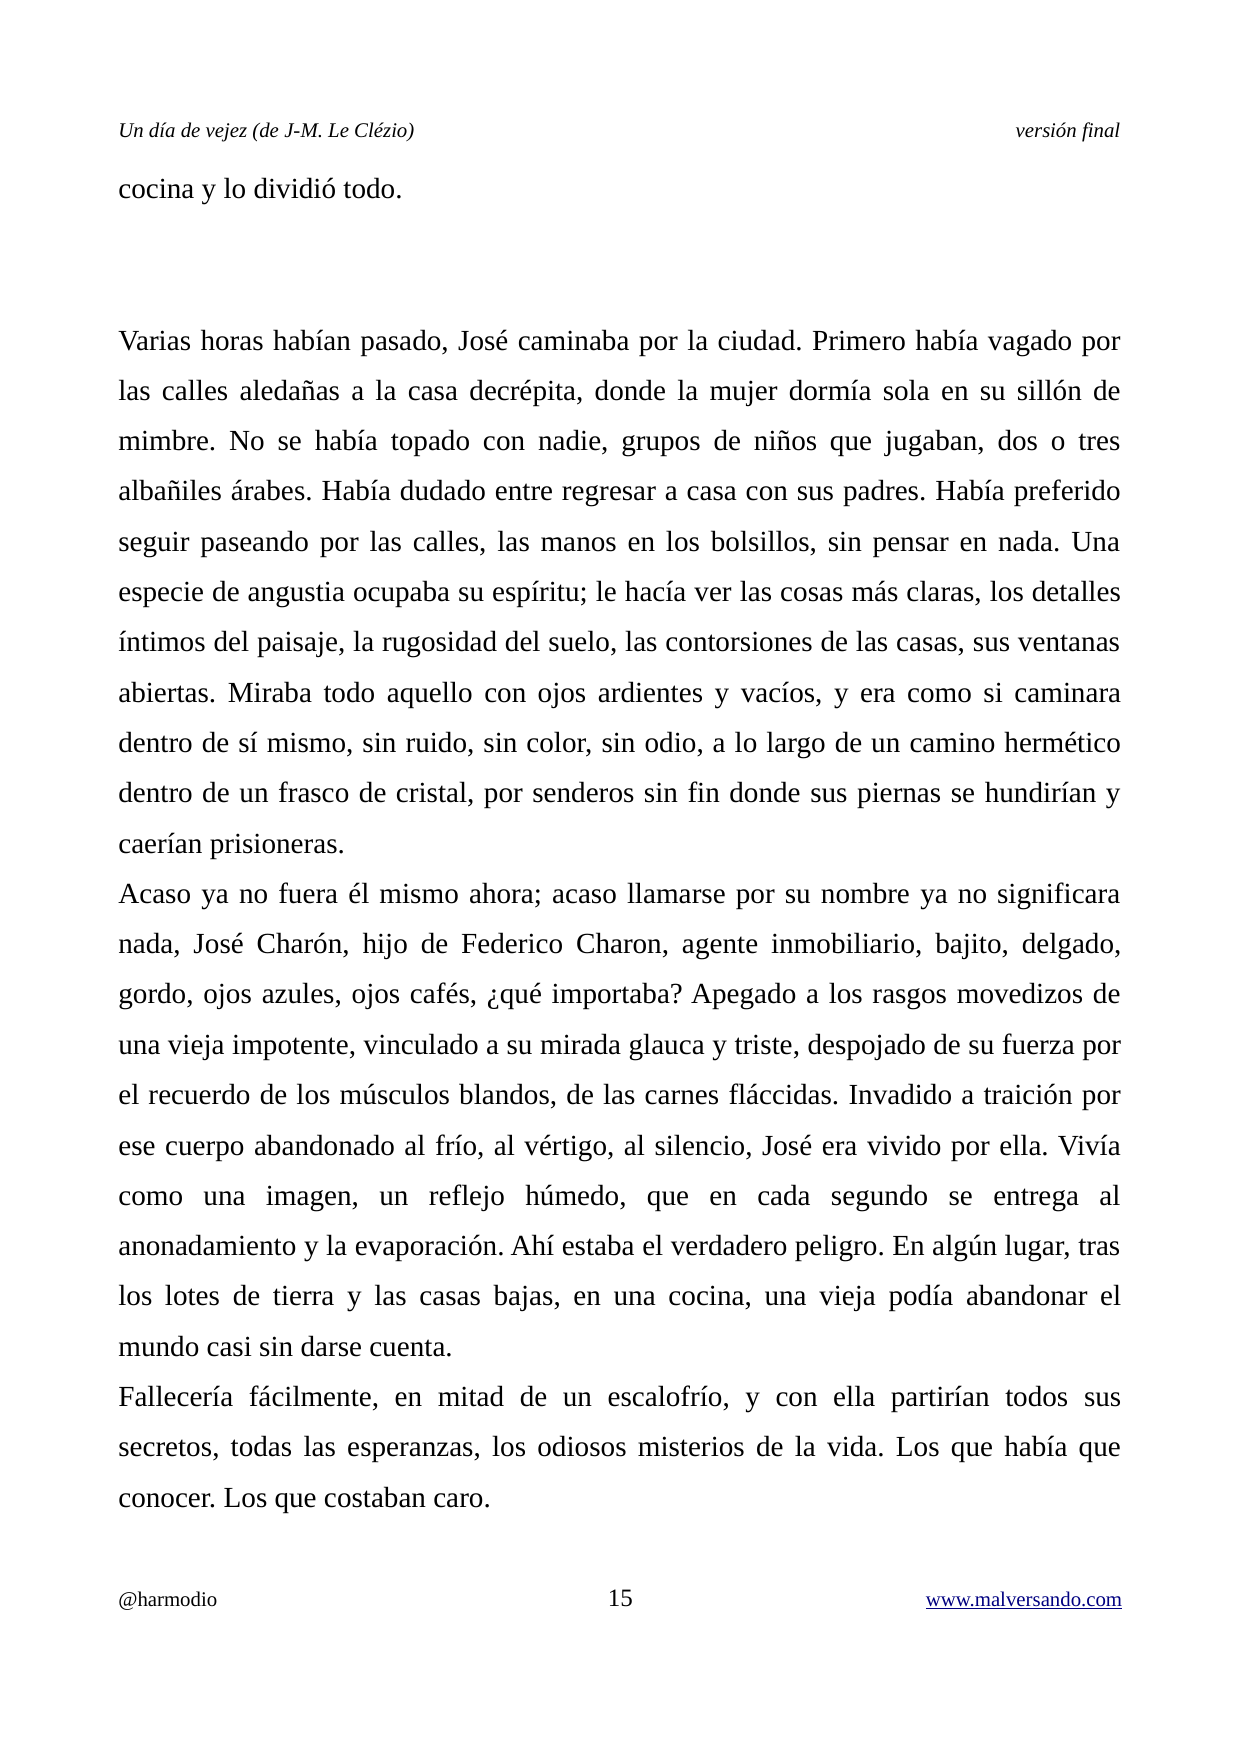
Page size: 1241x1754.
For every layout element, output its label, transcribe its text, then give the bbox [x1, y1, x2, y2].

text Fallecería fácilmente, en mitad de un escalofrío, y con ella partirían todos sus secretos, todas las esperanzas, los odiosos misterios de la vida. Los que había que conocer. Los que costaban caro. [118, 1379, 1122, 1513]
text Acaso ya no fuera él mismo ahora; acaso llamarse por su nombre ya no significara nada, José Charón, hijo de Federico Charon, agente inmobiliario, bajito, delgado, gordo, ojos azules, ojos cafés, ¿qué importaba? Apegado a los rasgos movedizos de una vieja impotente, vinculado a su mirada glauca y triste, despojado de su fuerza por el recuerdo de los músculos blandos, de las carnes fláccidas. Invadido a traición por ese cuerpo abandonado al frío, al vértigo, al silencio, José era vivido por ella. Vivía como una imagen, un reflejo húmedo, que en cada segundo se entrega al anonadamiento y la evaporación. Ahí estaba el verdadero peligro. En algún lugar, tras los lotes de tierra y las casas bajas, en una cocina, una vieja podía abandonar el mundo casi sin darse cuenta. [118, 876, 1122, 1362]
text Varias horas habían pasado, José caminaba por la ciudad. Primero había vagado por las calles aledañas a la casa decrépita, donde la mujer dormía sola en su sillón de mimbre. No se había topado con nadie, grupos de niños que jugaban, dos o tres albañiles árabes. Había dudado entre regresar a casa con sus padres. Había preferido seguir paseando por las calles, las manos en los bolsillos, sin pensar en nada. Una especie de angustia ocupaba su espíritu; le hacía ver las cosas más claras, los detalles íntimos del paisaje, la rugosidad del suelo, las contorsiones de las casas, sus ventanas abiertas. Miraba todo aquello con ojos ardientes y vacíos, y era como si caminara dentro de sí mismo, sin ruido, sin color, sin odio, a lo largo de un camino hermético dentro de un frasco de cristal, por senderos sin fin donde sus piernas se hundirían y caerían prisioneras. [118, 323, 1122, 859]
text cocina y lo dividió todo. [118, 172, 1122, 205]
